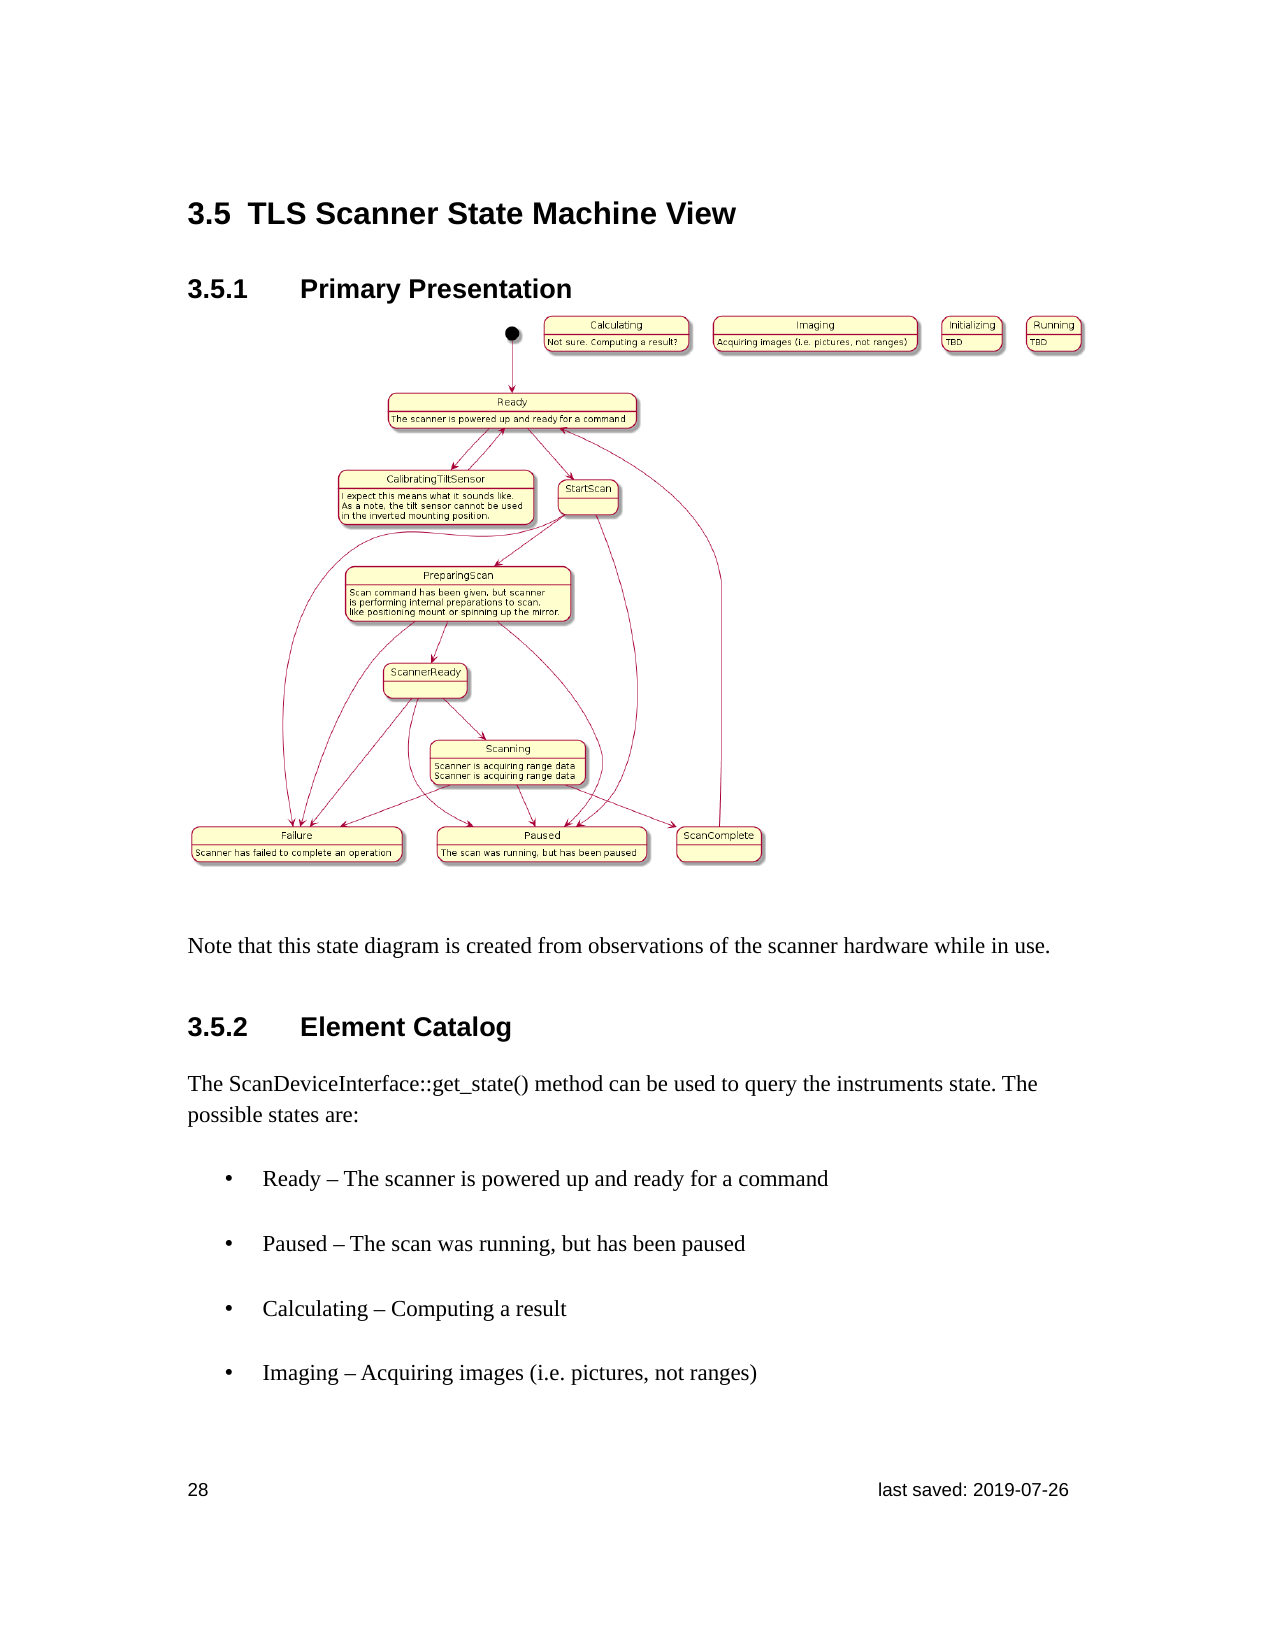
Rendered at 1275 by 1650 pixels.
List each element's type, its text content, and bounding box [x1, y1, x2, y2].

subtitle TLS Scanner State Machine View [187, 192, 1087, 231]
text The ScanDeviceInterface::get_state() method can be used to query the instruments state. The possible states are: [187, 1065, 1087, 1127]
list Imaging – Acquiring images (i.e. pictures, not ranges) [225, 1354, 1087, 1386]
list Calculating – Computing a result [225, 1290, 1087, 1321]
subtitle Primary Presentation [187, 269, 1087, 304]
text Note that this state diagram is created from observations of the scanner hardware while in use. [187, 927, 1087, 958]
subtitle Element Catalog [187, 1006, 1087, 1042]
list Paused – The scan was running, but has been paused [225, 1225, 1087, 1256]
list Ready – The scanner is powered up and ready for a command [225, 1161, 1087, 1192]
picture [187, 310, 1088, 868]
